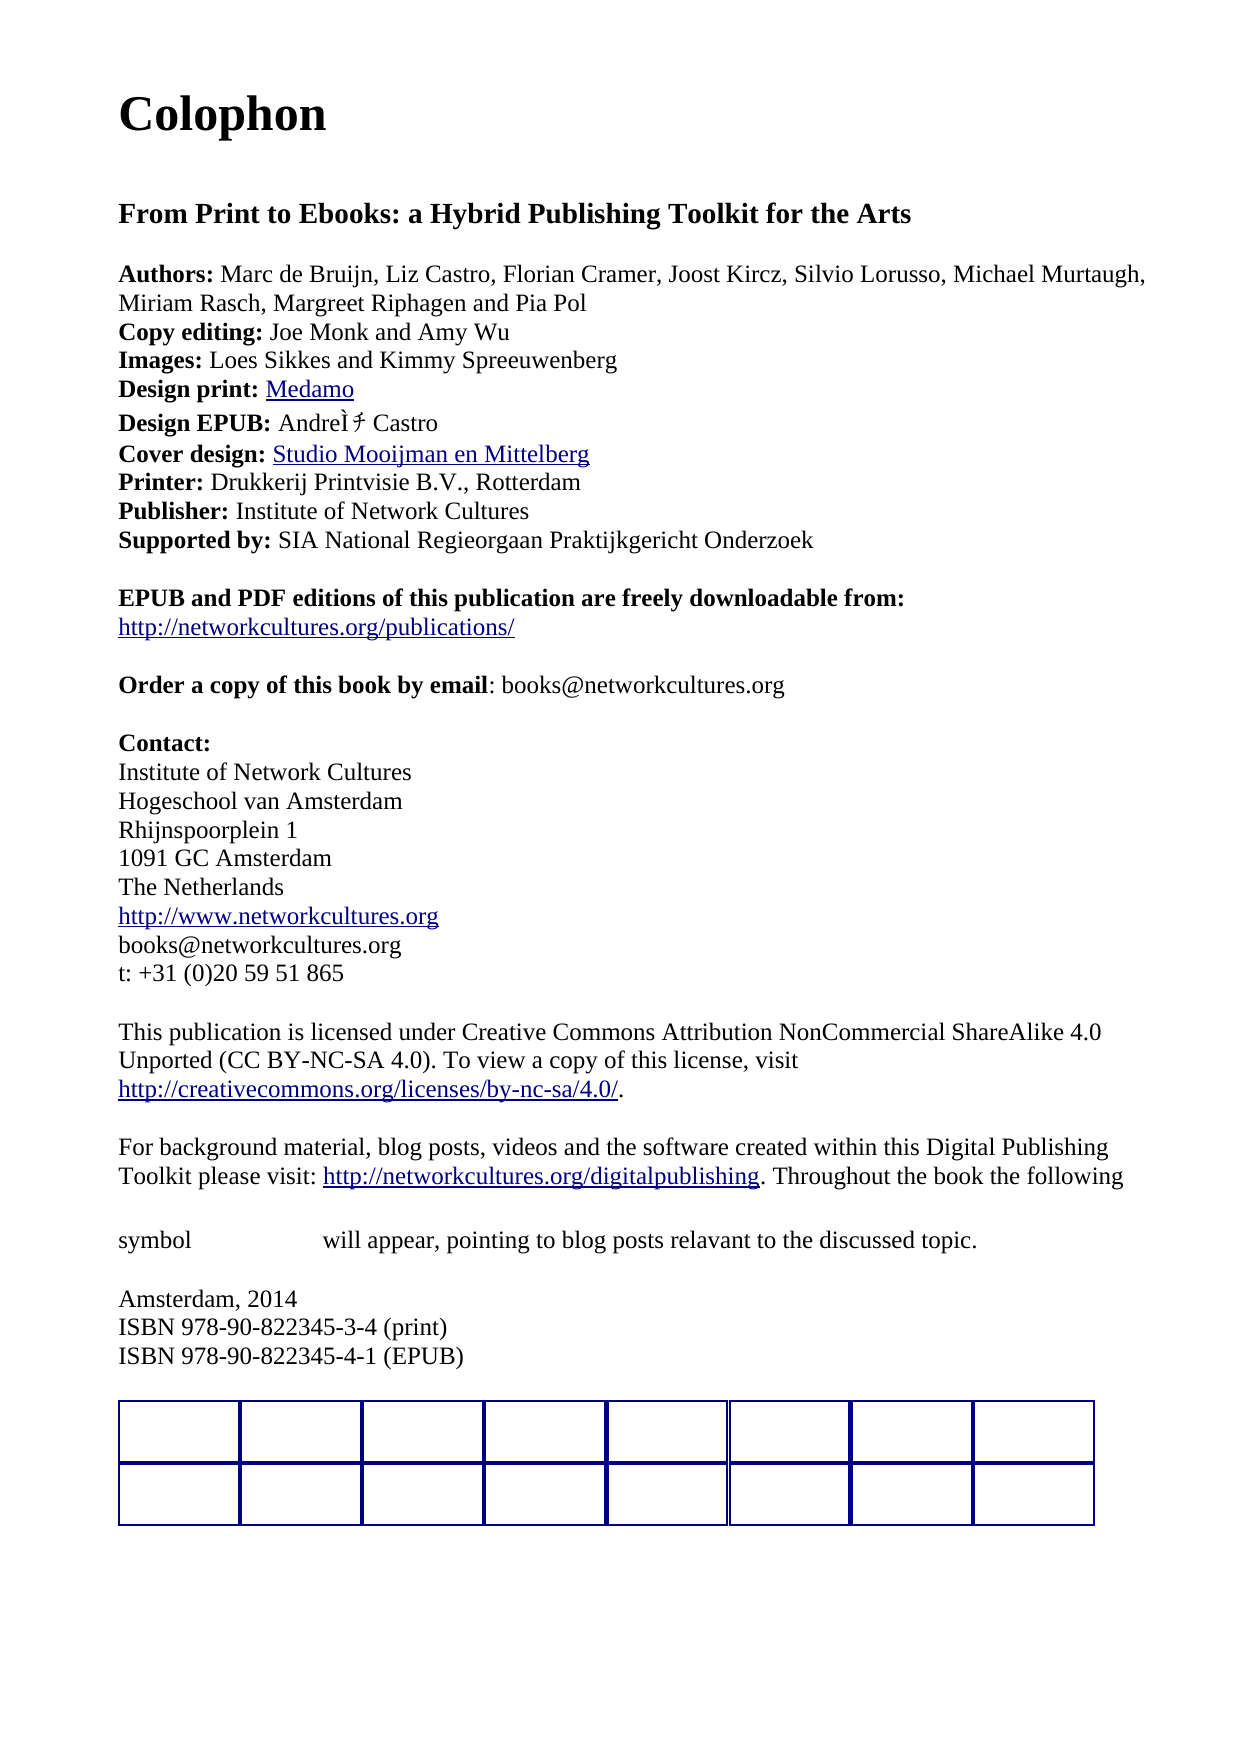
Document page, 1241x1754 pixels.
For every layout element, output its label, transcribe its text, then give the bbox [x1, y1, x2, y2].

text Authors: Marc de Bruijn, Liz Castro, Florian Cramer, Joost Kircz, Silvio Lorusso, Michael Murtaugh, Miriam Rasch, Margreet Riphagen and Pia Pol Copy editing: Joe Monk and Amy Wu Images: Loes Sikkes and Kimmy Spreeuwenberg Design print: Medamo Design EPUB: AndreÌﾁ Castro Cover design: Studio Mooijman en Mittelberg Printer: Drukkerij Printvisie B.V., Rotterdam Publisher: Institute of Network Cultures Supported by: SIA National Regieorgaan Praktijkgericht Onderzoek [118, 259, 1181, 554]
text Contact: Institute of Network Cultures Hogeschool van Amsterdam Rhijnspoorplein 1 1091 GC Amsterdam The Netherlands http://www.networkcultures.org books@networkcultures.org t: +31 (0)20 59 51 865 [118, 728, 1181, 987]
subtitle Colophon [118, 84, 1181, 142]
text Order a copy of this book by email: books@networkcultures.org [118, 670, 1181, 699]
subtitle From Print to Ebooks: a Hybrid Publishing Toolkit for the Arts [118, 196, 1181, 229]
text For background material, blog posts, videos and the software created within this Digital Publishing Toolkit please visit: http://networkcultures.org/digitalpublishing. Throughout the book the following symbol will appear, pointing to blog posts relavant to the discussed topic. [118, 1132, 1181, 1254]
text EPUB and PDF editions of this publication are freely downloadable from: http://networkcultures.org/publications/ [118, 583, 1181, 641]
text This publication is licensed under Creative Commons Attribution NonCommercial ShareAlike 4.0 Unported (CC BY-NC-SA 4.0). To view a copy of this license, visit http://creativecommons.org/licenses/by-nc-sa/4.0/. [118, 1017, 1181, 1103]
text Amsterdam, 2014 ISBN 978-90-822345-3-4 (print) ISBN 978-90-822345-4-1 (EPUB) [118, 1284, 1181, 1370]
